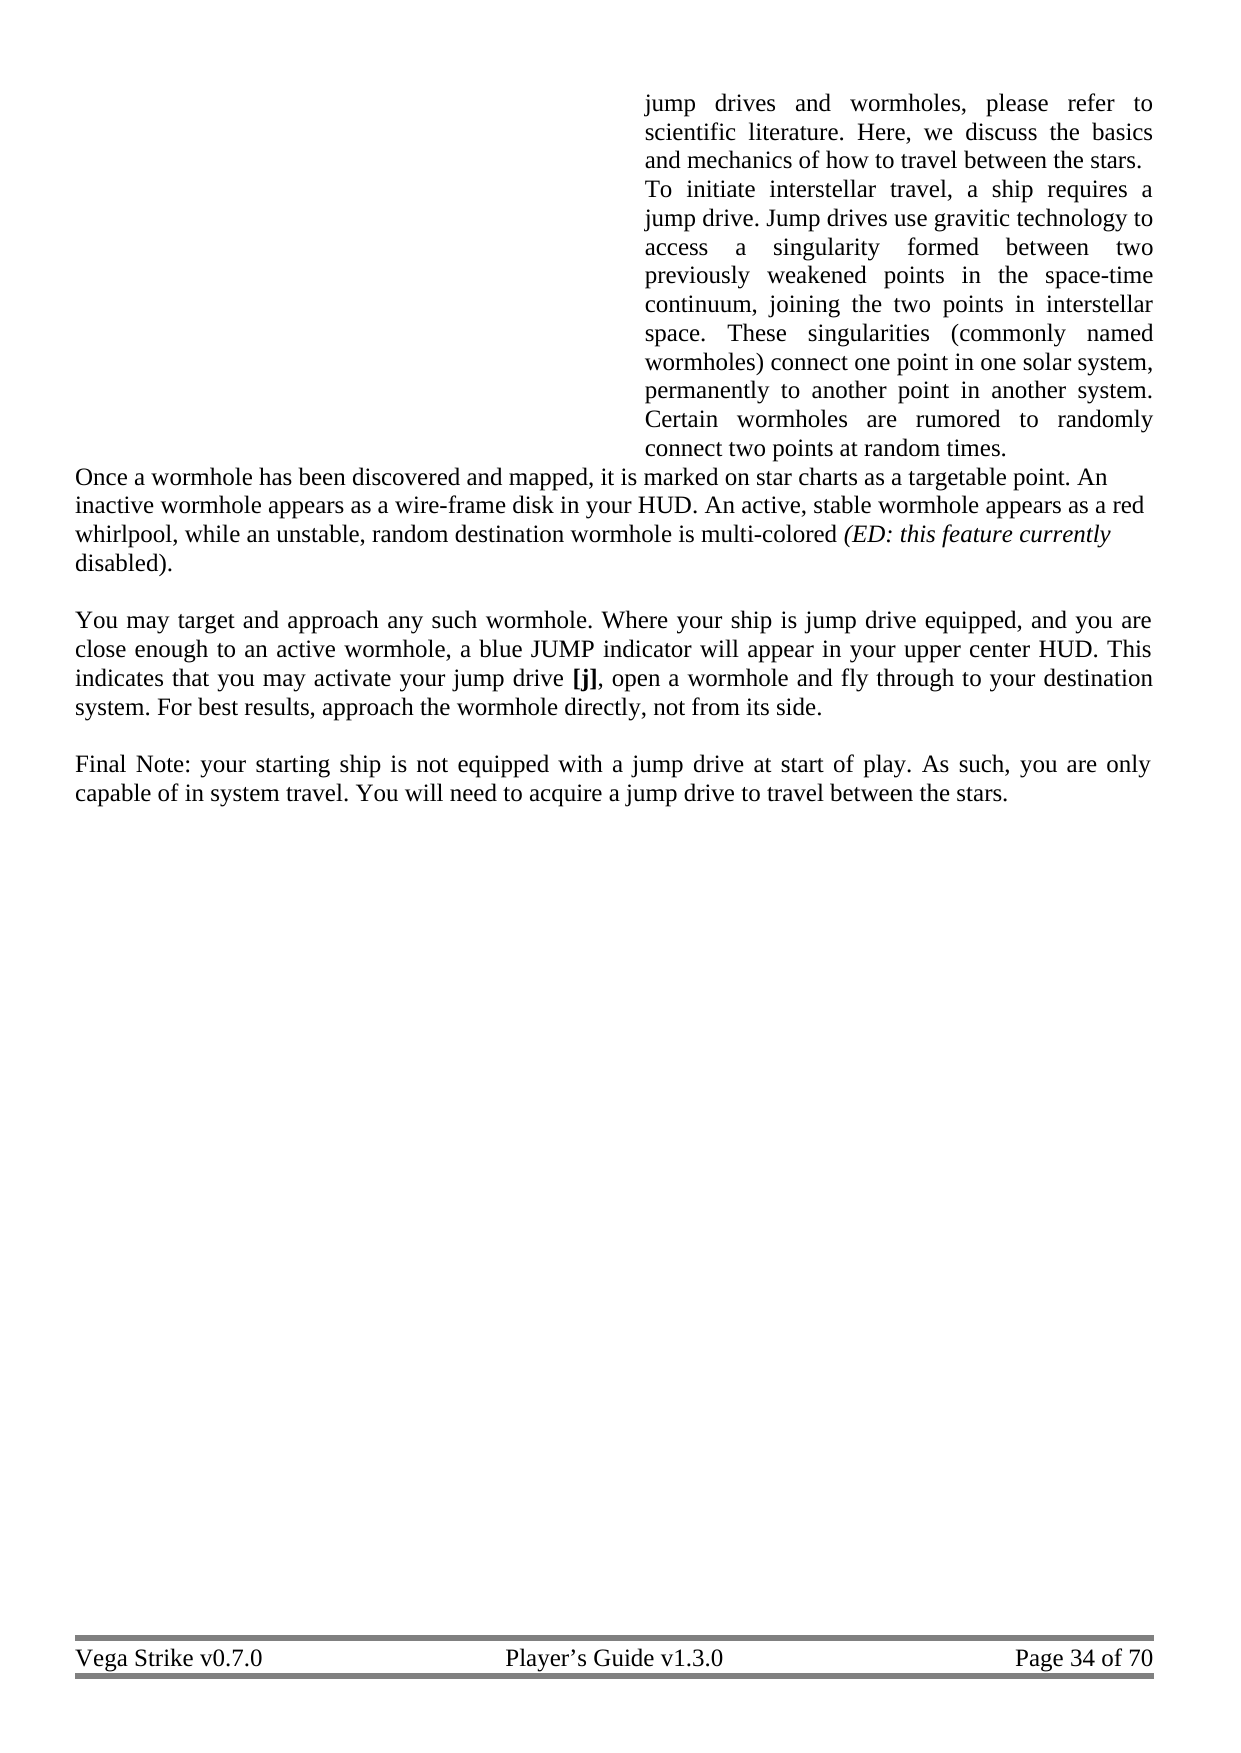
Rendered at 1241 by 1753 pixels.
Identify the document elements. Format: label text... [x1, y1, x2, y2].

text Once a wormhole has been discovered and mapped, it is marked on star charts as a targetable point. An inactive wormhole appears as a wire-frame disk in your HUD. An active, stable wormhole appears as a red whirlpool, while an unstable, random destination wormhole is multi-colored (ED: this feature currently [75, 462, 1154, 548]
text To initiate interstellar travel, a ship requires a jump drive. Jump drives use gravitic technology to access a singularity formed between two previously weakened points in the space-time continuum, joining the two points in interstellar space. These singularities (commonly named wormholes) connect one point in one solar system, permanently to another point in another system. Certain wormholes are rumored to randomly connect two points at random times. [644, 174, 1154, 462]
text disabled). You may target and approach any such wormhole. Where your ship is jump drive equipped, and you are close enough to an active wormhole, a blue JUMP indicator will appear in your upper center HUD. This indicates that you may activate your jump drive [j], open a wormhole and fly through to your destination system. For best results, approach the wormhole directly, not from its side. Final Note: your starting ship is not equipped with a jump drive at start of play. As such, you are only capable of in system travel. You will need to acquire a jump drive to travel between the stars. [75, 548, 1154, 807]
text jump drives and wormholes, please refer to scientific literature. Here, we discuss the basics and mechanics of how to travel between the stars. [644, 88, 1154, 174]
